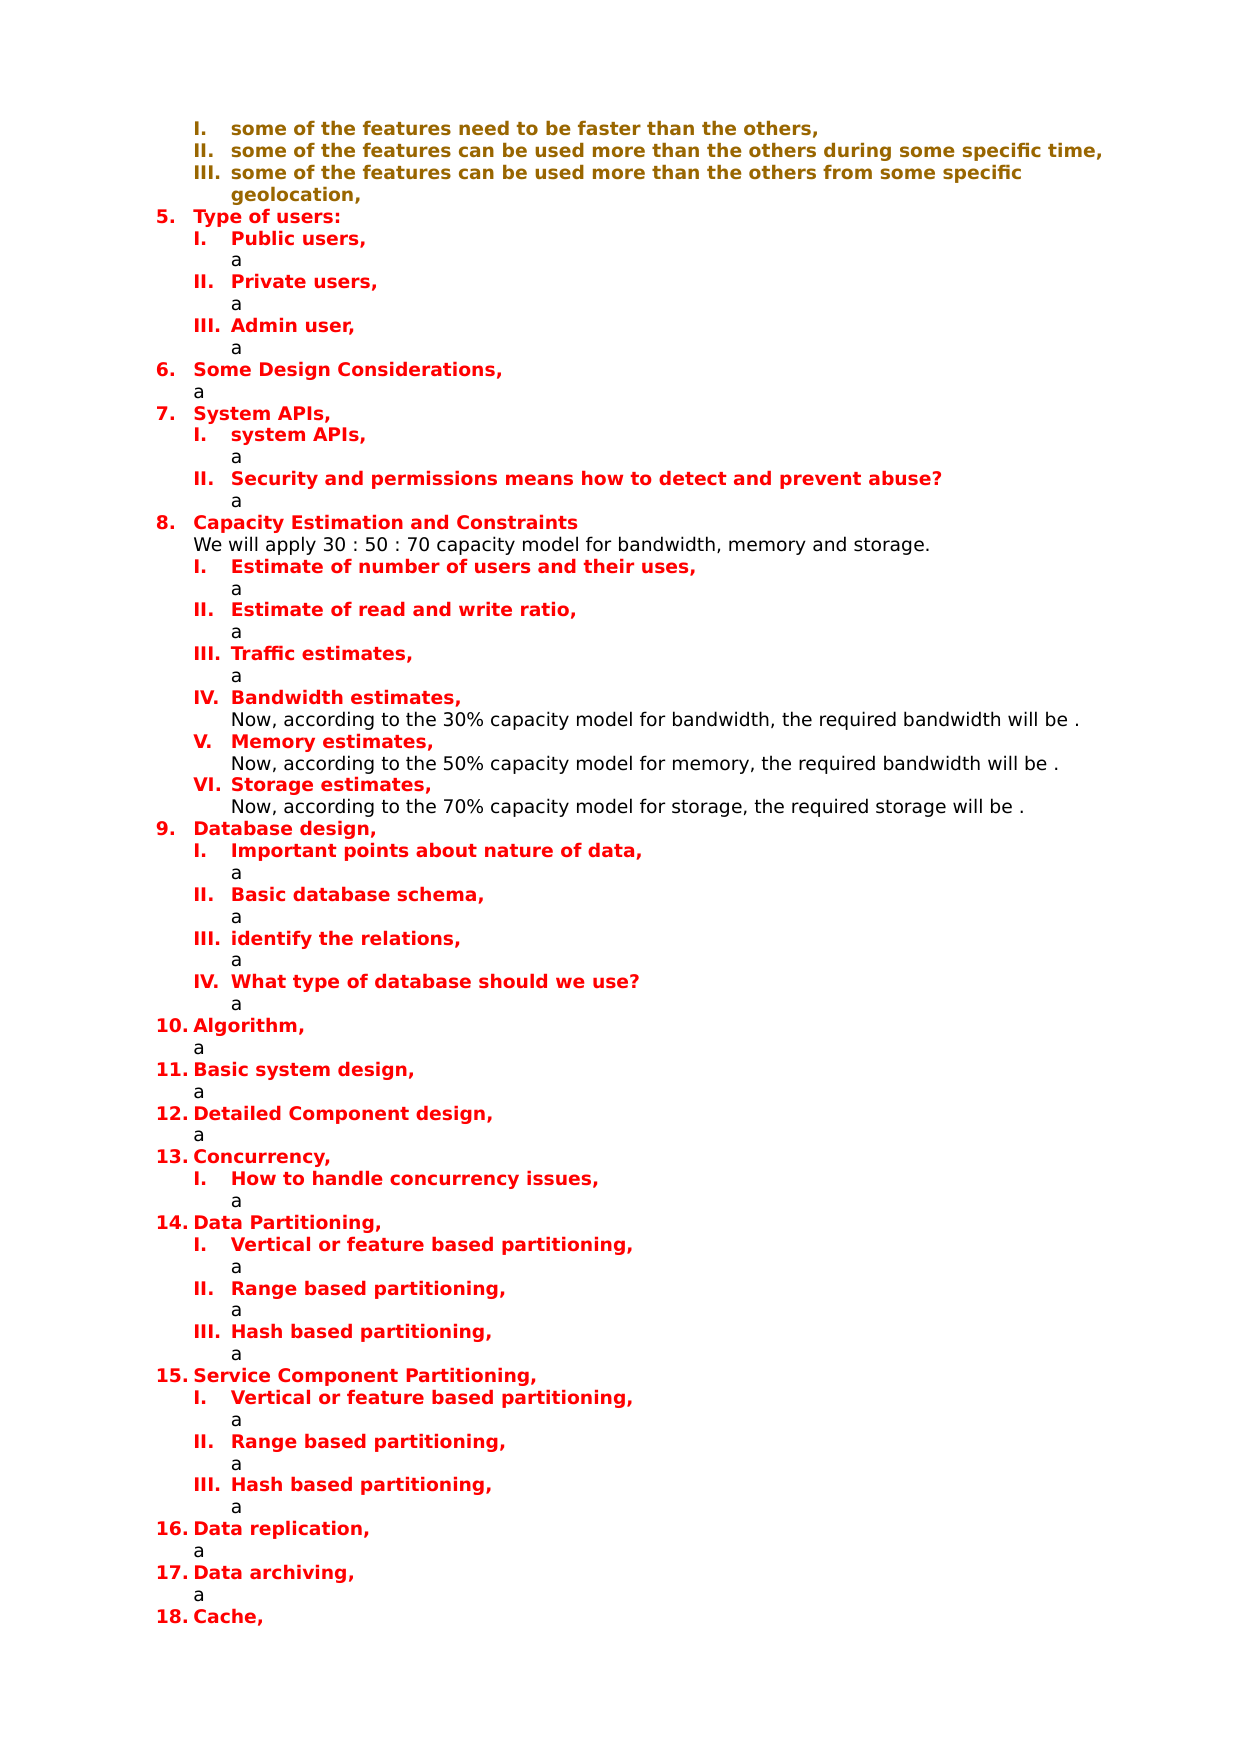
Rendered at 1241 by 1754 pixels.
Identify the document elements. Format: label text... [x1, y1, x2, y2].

list some of the features can be used more than the others during some specific time, [193, 140, 1122, 162]
list a [193, 1256, 1122, 1277]
list Security and permissions means how to detect and prevent abuse? [193, 468, 1122, 490]
list Database design, [156, 818, 1122, 840]
list Cache, [156, 1606, 1122, 1627]
list Storage estimates, [193, 774, 1122, 796]
list a [156, 1081, 1122, 1102]
list Data archiving, [156, 1562, 1122, 1584]
list a [193, 1496, 1122, 1518]
list Basic database schema, [193, 884, 1122, 906]
list a [193, 1452, 1122, 1474]
list a [193, 293, 1122, 315]
list a [193, 337, 1122, 359]
list Now, according to the 30% capacity model for bandwidth, the required bandwidth will be . [193, 709, 1122, 731]
list Service Component Partitioning, [156, 1365, 1122, 1387]
list Data Partitioning, [156, 1212, 1122, 1234]
list a [193, 577, 1122, 599]
list Estimate of number of users and their uses, [193, 556, 1122, 577]
list Vertical or feature based partitioning, [193, 1234, 1122, 1256]
list a [193, 1190, 1122, 1212]
list a [193, 949, 1122, 971]
list Important points about nature of data, [193, 840, 1122, 862]
list a [193, 249, 1122, 271]
list We will apply 30 : 50 : 70 capacity model for bandwidth, memory and storage. [156, 534, 1122, 556]
list a [193, 1299, 1122, 1321]
list a [193, 665, 1122, 687]
list Public users, [193, 227, 1122, 249]
list Admin user, [193, 315, 1122, 337]
list System APIs, [156, 402, 1122, 424]
list What type of database should we use? [193, 971, 1122, 993]
list Algorithm, [156, 1015, 1122, 1037]
list a [193, 621, 1122, 643]
list Now, according to the 70% capacity model for storage, the required storage will be . [193, 796, 1122, 818]
list a [193, 490, 1122, 512]
list Basic system design, [156, 1059, 1122, 1081]
list Private users, [193, 271, 1122, 293]
list Type of users: [156, 206, 1122, 227]
list a [193, 993, 1122, 1015]
list a [156, 1540, 1122, 1562]
list a [193, 1343, 1122, 1365]
list Traffic estimates, [193, 643, 1122, 665]
list a [156, 1584, 1122, 1606]
list Estimate of read and write ratio, [193, 599, 1122, 621]
list Now, according to the 50% capacity model for memory, the required bandwidth will be . [193, 752, 1122, 774]
list Hash based partitioning, [193, 1474, 1122, 1496]
list Some Design Considerations, [156, 359, 1122, 381]
list How to handle concurrency issues, [193, 1168, 1122, 1190]
list Detailed Component design, [156, 1102, 1122, 1124]
list a [156, 381, 1122, 402]
list Capacity Estimation and Constraints [156, 512, 1122, 534]
list a [156, 1037, 1122, 1059]
list system APIs, [193, 424, 1122, 446]
list Concurrency, [156, 1146, 1122, 1168]
list Range based partitioning, [193, 1277, 1122, 1299]
list a [156, 1124, 1122, 1146]
list a [193, 1409, 1122, 1431]
list Data replication, [156, 1518, 1122, 1540]
list Hash based partitioning, [193, 1321, 1122, 1343]
list some of the features can be used more than the others from some specific geolocation, [193, 162, 1122, 206]
list Memory estimates, [193, 731, 1122, 752]
list Range based partitioning, [193, 1431, 1122, 1452]
list some of the features need to be faster than the others, [193, 118, 1122, 140]
list identify the relations, [193, 927, 1122, 949]
list Vertical or feature based partitioning, [193, 1387, 1122, 1409]
list Bandwidth estimates, [193, 687, 1122, 709]
list a [193, 446, 1122, 468]
list a [193, 906, 1122, 927]
list a [193, 862, 1122, 884]
